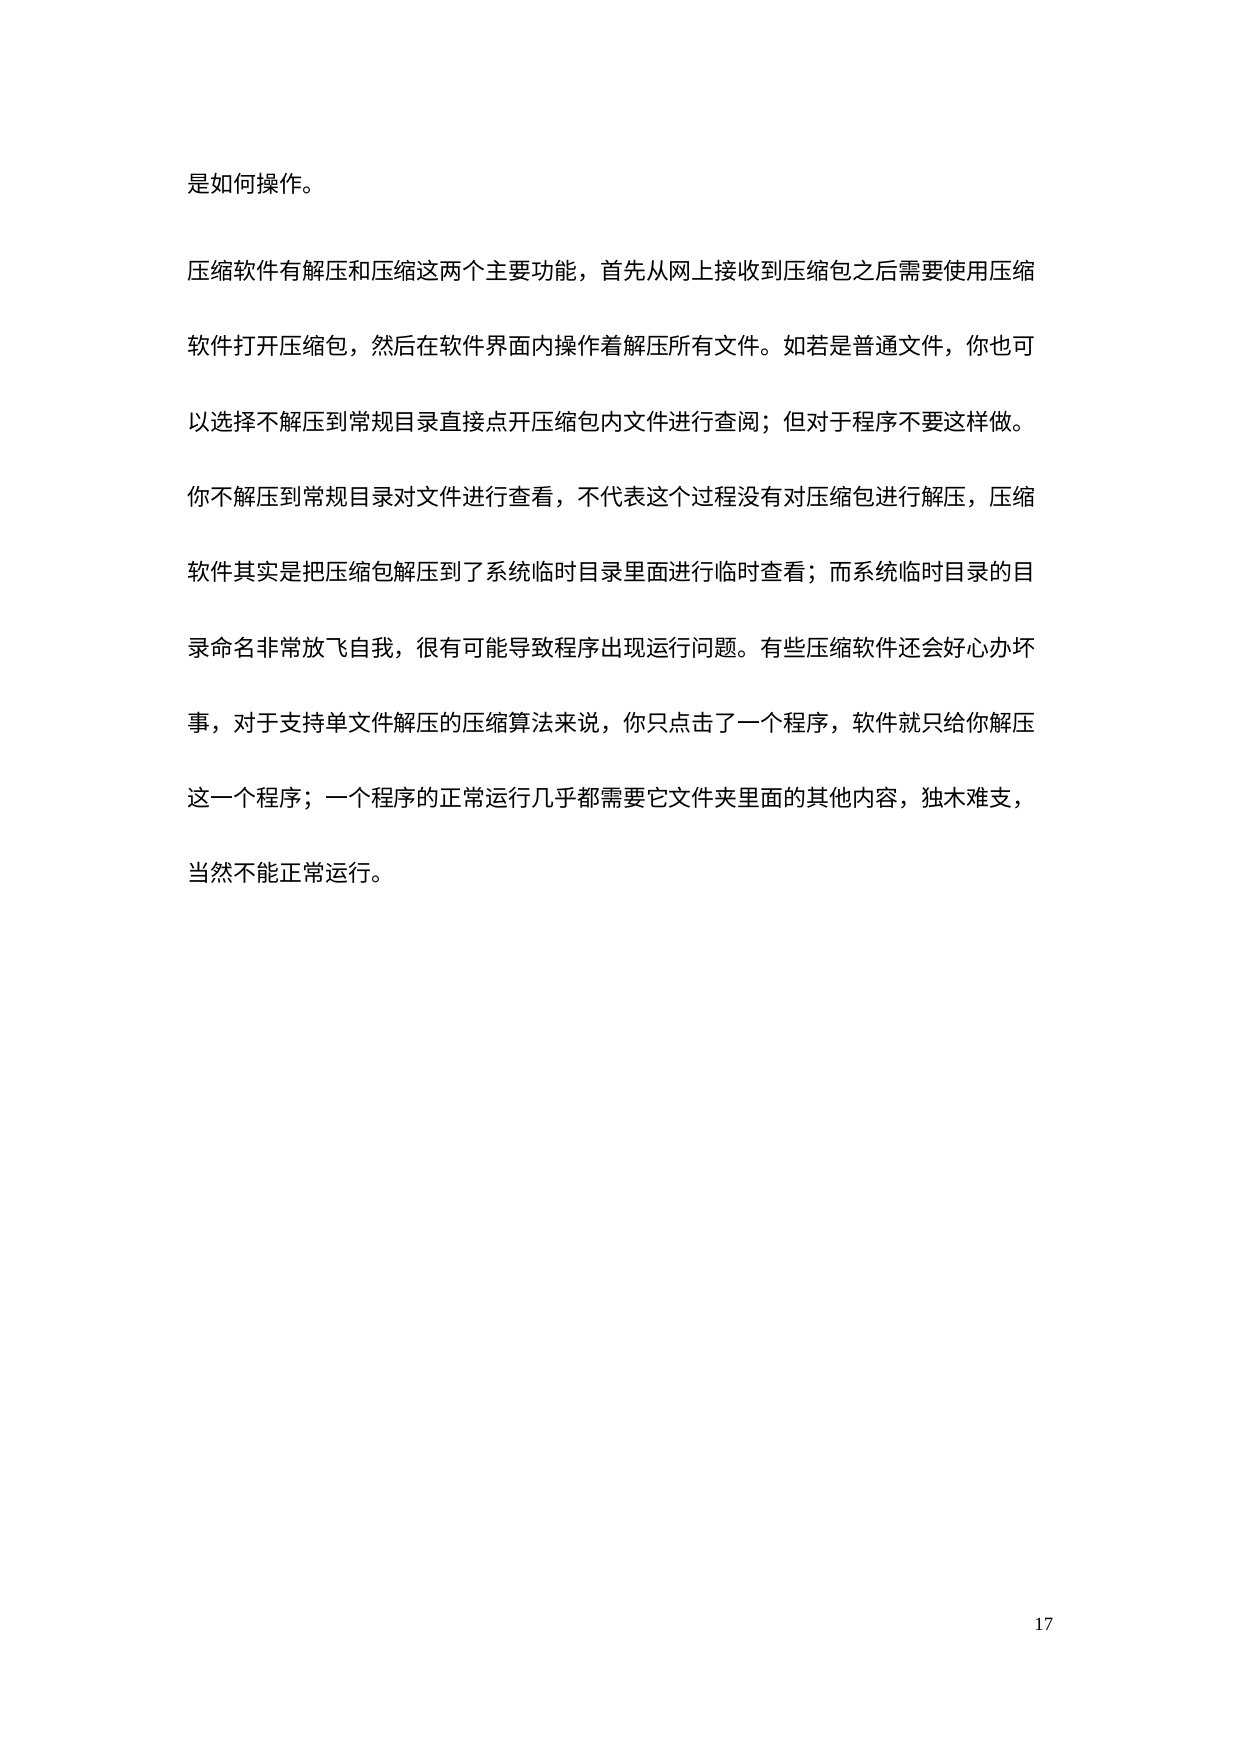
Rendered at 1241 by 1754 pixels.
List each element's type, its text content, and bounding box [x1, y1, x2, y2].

text 是如何操作。 [187, 150, 1053, 215]
text 压缩软件有解压和压缩这两个主要功能，首先从网上接收到压缩包之后需要使用压缩软件打开压缩包，然后在软件界面内操作着解压所有文件。如若是普通文件，你也可以选择不解压到常规目录直接点开压缩包内文件进行查阅；但对于程序不要这样做。你不解压到常规目录对文件进行查看，不代表这个过程没有对压缩包进行解压，压缩软件其实是把压缩包解压到了系统临时目录里面进行临时查看；而系统临时目录的目录命名非常放飞自我，很有可能导致程序出现运行问题。有些压缩软件还会好心办坏事，对于支持单文件解压的压缩算法来说，你只点击了一个程序，软件就只给你解压这一个程序；一个程序的正常运行几乎都需要它文件夹里面的其他内容，独木难支，当然不能正常运行。 [187, 237, 1053, 904]
